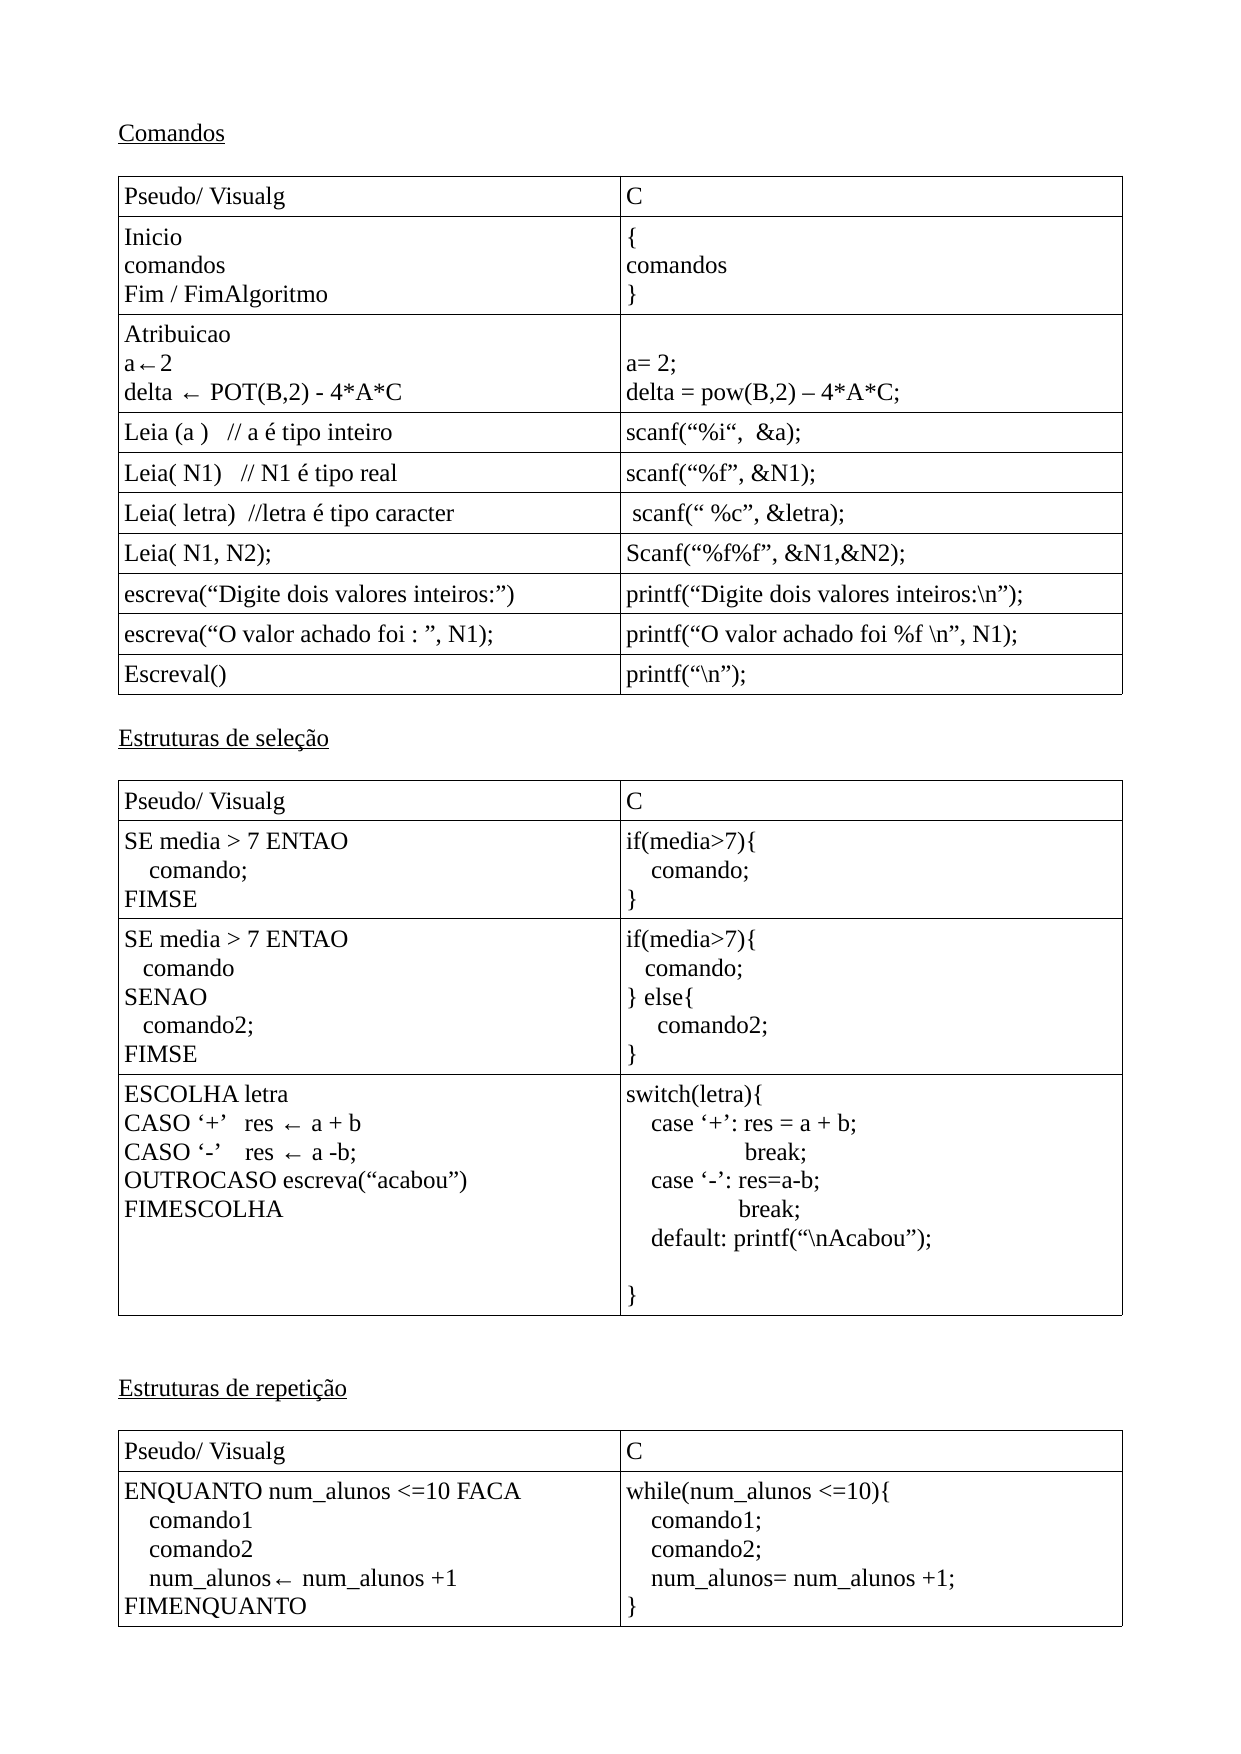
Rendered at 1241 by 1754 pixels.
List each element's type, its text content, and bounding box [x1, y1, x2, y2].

table_cell Escreval() [119, 655, 620, 694]
table_cell printf(“Digite dois valores inteiros:\n”); [621, 574, 1122, 613]
table_cell Scanf(“%f%f”, &N1,&N2); [621, 534, 1122, 573]
table_cell ENQUANTO num_alunos <=10 FACA comando1 comando2 num_alunos← num_alunos +1 FIMENQUANTO [119, 1472, 620, 1626]
table_cell scanf(“%f”, &N1); [621, 453, 1122, 492]
table_cell Leia( N1, N2); [119, 534, 620, 573]
table_cell printf(“O valor achado foi %f \n”, N1); [621, 614, 1122, 653]
table_cell a= 2; delta = pow(B,2) – 4*A*C; [621, 315, 1122, 412]
table_cell escreva(“Digite dois valores inteiros:”) [119, 574, 620, 613]
table_cell Leia( letra) //letra é tipo caracter [119, 493, 620, 532]
table_cell escreva(“O valor achado foi : ”, N1); [119, 614, 620, 653]
table_cell switch(letra){ case ‘+’: res = a + b; break; case ‘-’: res=a-b; break; default: printf(“\nAcabou”); } [621, 1075, 1122, 1315]
table_header Pseudo/ Visualg [119, 177, 620, 216]
table_cell scanf(“ %c”, &letra); [621, 493, 1122, 532]
table_cell Leia (a ) // a é tipo inteiro [119, 413, 620, 452]
text Estruturas de repetição [118, 1373, 1122, 1401]
table_header C [621, 781, 1122, 820]
table_cell Atribuicao a←2 delta ← POT(B,2) - 4*A*C [119, 315, 620, 412]
table_cell Inicio comandos Fim / FimAlgoritmo [119, 217, 620, 314]
table_cell while(num_alunos <=10){ comando1; comando2; num_alunos= num_alunos +1; } [621, 1472, 1122, 1626]
table_cell SE media > 7 ENTAO comando SENAO comando2; FIMSE [119, 919, 620, 1073]
table_header C [621, 1431, 1122, 1471]
table_header C [621, 177, 1122, 216]
table_cell printf(“\n”); [621, 655, 1122, 694]
text Comandos [118, 118, 1122, 147]
table_cell SE media > 7 ENTAO comando; FIMSE [119, 821, 620, 918]
table_cell if(media>7){ comando; } else{ comando2; } [621, 919, 1122, 1073]
table_cell scanf(“%i“, &a); [621, 413, 1122, 452]
table_cell if(media>7){ comando; } [621, 821, 1122, 918]
text Estruturas de seleção [118, 723, 1122, 751]
table_cell Leia( N1) // N1 é tipo real [119, 453, 620, 492]
table_cell { comandos } [621, 217, 1122, 314]
table_cell ESCOLHA letra CASO ‘+’ res ← a + b CASO ‘-’ res ← a -b; OUTROCASO escreva(“acabou”) FIMESCOLHA [119, 1075, 620, 1315]
table_header Pseudo/ Visualg [119, 781, 620, 820]
table_header Pseudo/ Visualg [119, 1431, 620, 1471]
